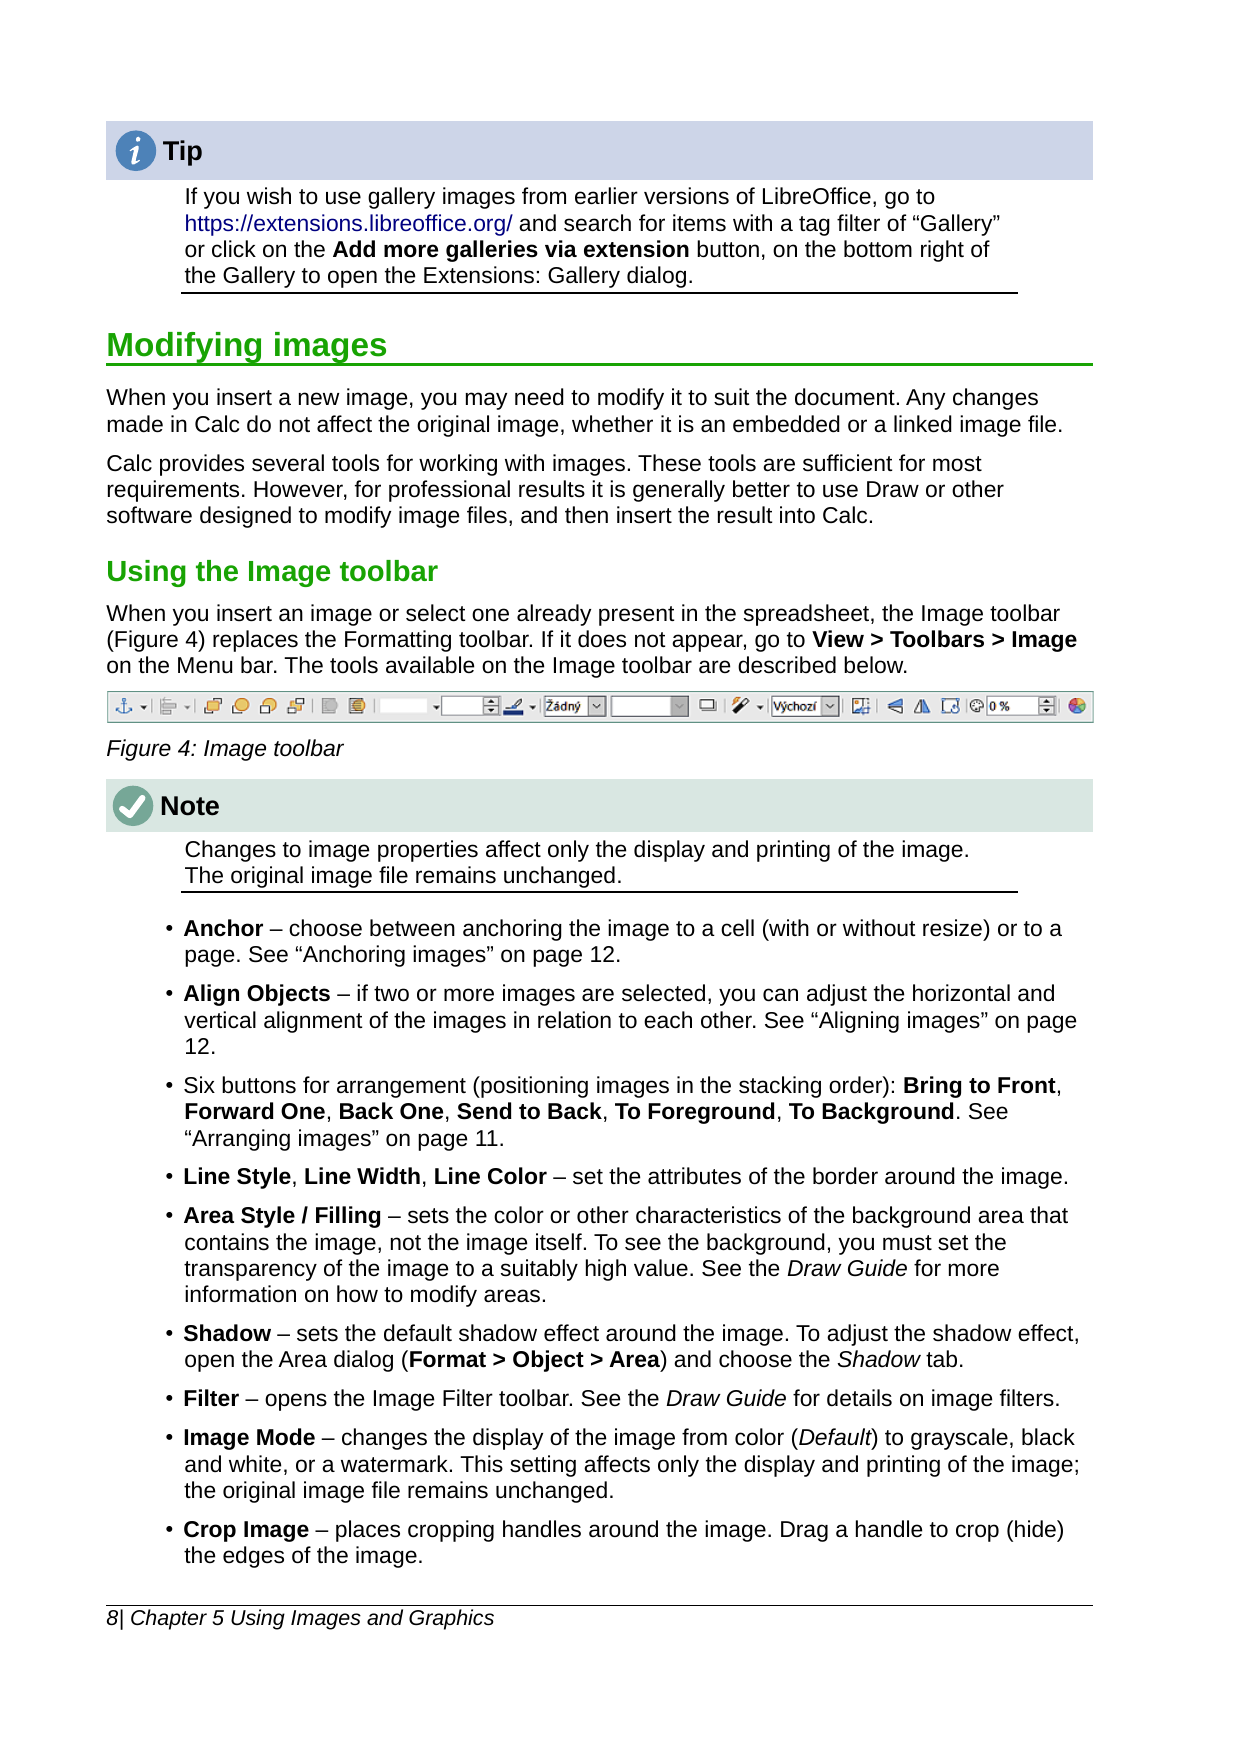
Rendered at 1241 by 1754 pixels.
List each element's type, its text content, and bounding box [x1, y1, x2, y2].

text Changes to image properties affect only the display and printing of the image. The original image file remains unchanged. [181, 832, 1018, 891]
list When you insert an image or select one already present in the spreadsheet, the Image toolbar (Figure 4) replaces the Formatting toolbar. If it does not appear, go to View > Toolbars > Image on the Menu bar. The tools available on the Image toolbar are described below. [106, 600, 1093, 679]
list Filter – opens the Image Filter toolbar. See the Draw Guide for details on image filters. [162, 1382, 1093, 1412]
list Crop Image – places cropping handles around the image. Drag a handle to crop (hide) the edges of the image. [162, 1513, 1093, 1571]
list Shadow – sets the default shadow effect around the image. To adjust the shadow effect, open the Area dialog (Format > Object > Area) and choose the Shadow tab. [162, 1317, 1093, 1373]
text When you insert a new image, you may need to modify it to suit the document. Any changes made in Calc do not affect the original image, whether it is an embedded or a linked image file. [106, 384, 1093, 437]
list Align Objects – if two or more images are selected, you can adjust the horizontal and vertical alignment of the images in relation to each other. See “Aligning images” on page 12. [162, 977, 1093, 1059]
text Figure 4: Image toolbar [106, 735, 1094, 761]
list Anchor – choose between anchoring the image to a cell (with or without resize) or to a page. See “Anchoring images” on page 12. [162, 912, 1093, 968]
subtitle Modifying images [106, 325, 1093, 363]
subtitle Note [106, 779, 1093, 832]
subtitle Tip [106, 121, 1093, 180]
picture [107, 691, 1094, 723]
text If you wish to use gallery images from earlier versions of LibreOffice, go to https://extensions.libreoffice.org/ and search for items with a tag filter of “Gallery” or click on the Add more galleries via extension button, on the bottom right of the Gallery to open the Extensions: Gallery dialog. [181, 180, 1018, 292]
list Area Style / Filling – sets the color or other characteristics of the background area that contains the image, not the image itself. To see the background, you must set the transparency of the image to a suitably high value. See the Draw Guide for more information on how to modify areas. [162, 1199, 1093, 1308]
text Calc provides several tools for working with images. These tools are sufficient for most requirements. However, for professional results it is generally better to use Draw or other software designed to modify image files, and then insert the result into Calc. [106, 449, 1093, 529]
subtitle Using the Image toolbar [106, 554, 1093, 587]
list Six buttons for arrangement (positioning images in the stacking order): Bring to Front, Forward One, Back One, Send to Back, To Foreground, To Background. See “Arranging images” on page 11. [162, 1069, 1093, 1151]
list Line Style, Line Width, Line Color – set the attributes of the border around the image. [162, 1160, 1093, 1190]
list Image Mode – changes the display of the image from color (Default) to grayscale, black and white, or a watermark. This setting affects only the display and printing of the image; the original image file remains unchanged. [162, 1421, 1093, 1503]
